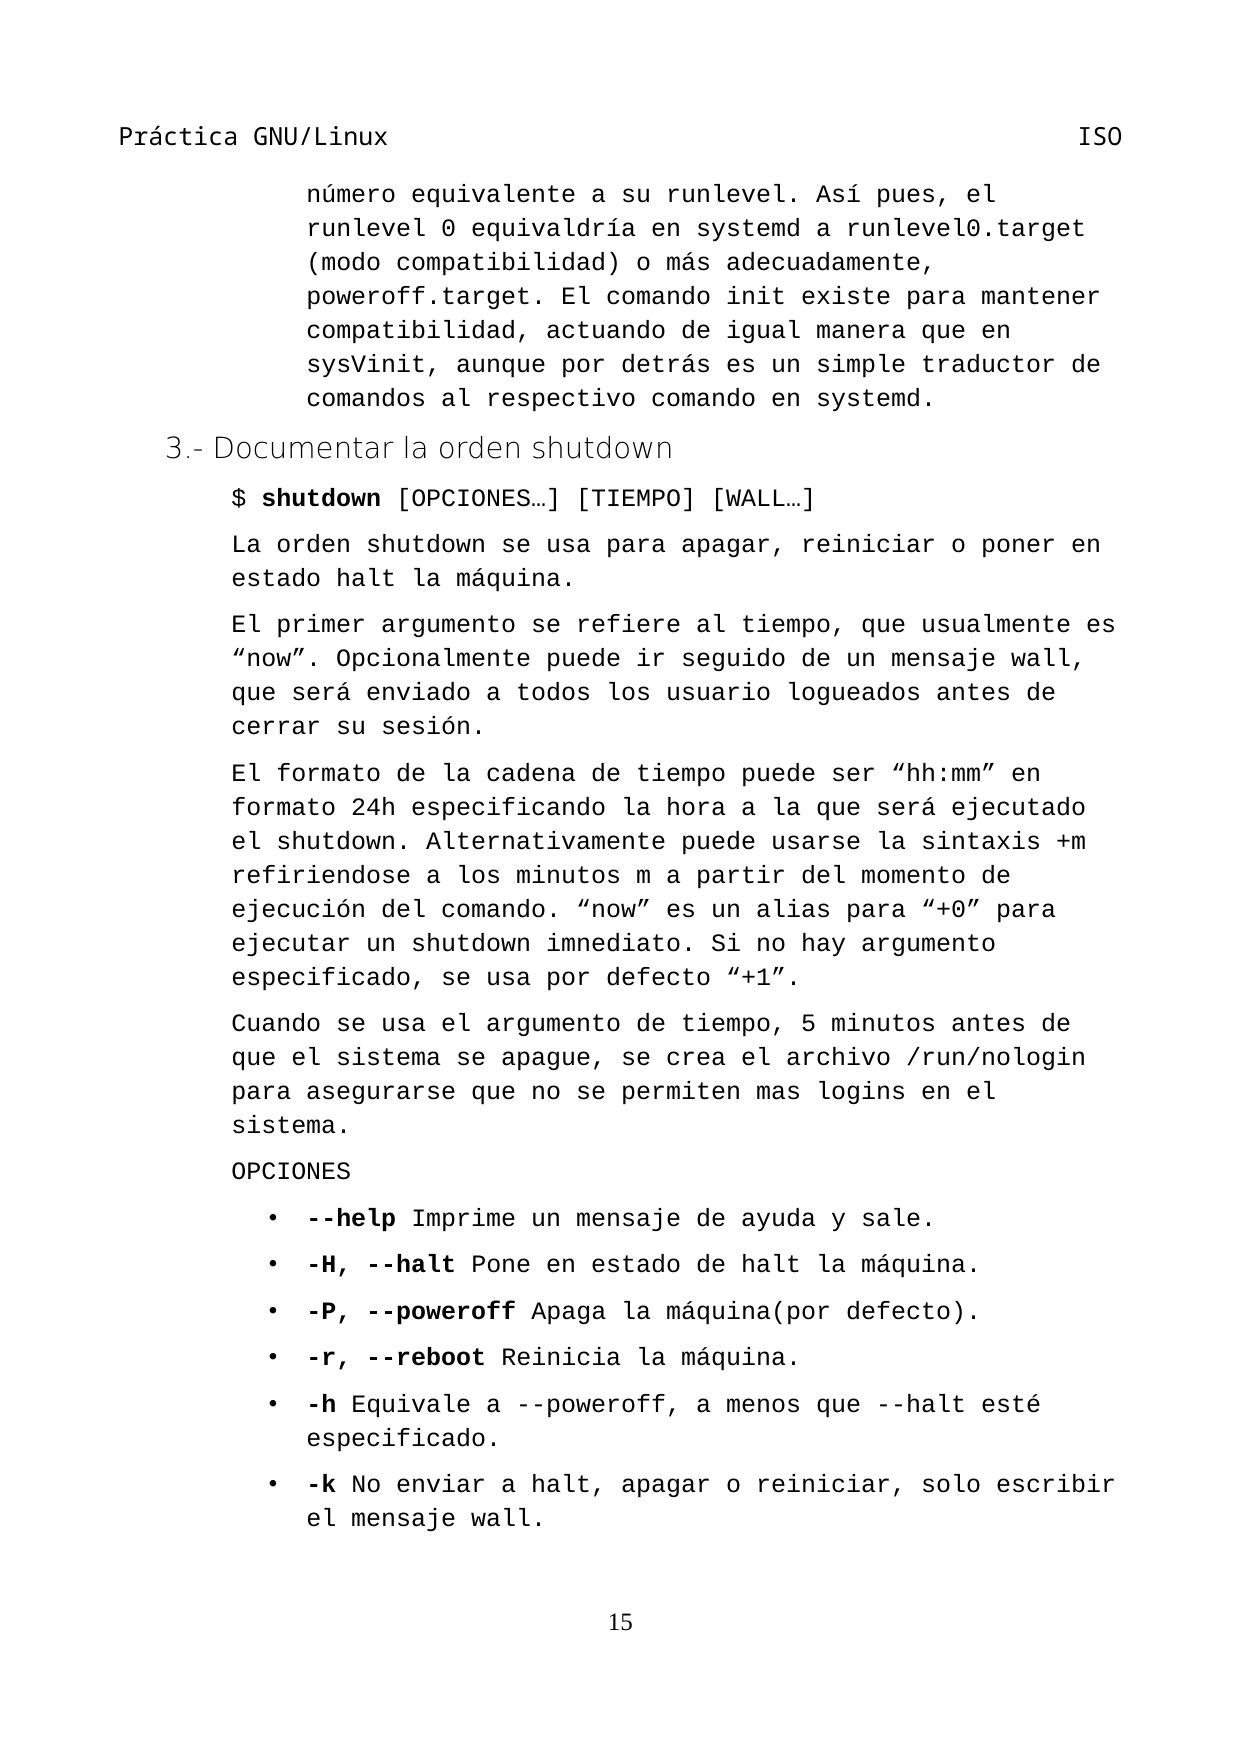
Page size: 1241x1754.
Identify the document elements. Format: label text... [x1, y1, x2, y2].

text El primer argumento se refiere al tiempo, que usualmente es “now”. Opcionalmente puede ir seguido de un mensaje wall, que será enviado a todos los usuario logueados antes de cerrar su sesión. [231, 612, 1122, 742]
text La orden shutdown se usa para apagar, reiniciar o poner en estado halt la máquina. [231, 532, 1122, 594]
list --help Imprime un mensaje de ayuda y sale. [268, 1205, 1122, 1234]
list -P, --poweroff Apaga la máquina(por defecto). [268, 1298, 1122, 1327]
text El formato de la cadena de tiempo puede ser “hh:mm” en formato 24h especificando la hora a la que será ejecutado el shutdown. Alternativamente puede usarse la sintaxis +m refiriendose a los minutos m a partir del momento de ejecución del comando. “now” es un alias para “+0” para ejecutar un shutdown imnediato. Si no hay argumento especificado, se usa por defecto “+1”. [231, 760, 1122, 992]
list -r, --reboot Reinicia la máquina. [268, 1345, 1122, 1373]
list -h Equivale a --poweroff, a menos que --halt esté especificado. [268, 1391, 1122, 1453]
text $ shutdown [OPCIONES…] [TIEMPO] [WALL…] [231, 485, 1122, 513]
text OPCIONES [231, 1159, 1122, 1187]
list número equivalente a su runlevel. Así pues, el runlevel 0 equivaldría en systemd a runlevel0.target (modo compatibilidad) o más adecuadamente, poweroff.target. El comando init existe para mantener compatibilidad, actuando de igual manera que en sysVinit, aunque por detrás es un simple traductor de comandos al respectivo comando en systemd. [268, 182, 1122, 414]
list Documentar la orden shutdown [156, 432, 1122, 466]
list -H, --halt Pone en estado de halt la máquina. [268, 1252, 1122, 1280]
text Cuando se usa el argumento de tiempo, 5 minutos antes de que el sistema se apague, se crea el archivo /run/nologin para asegurarse que no se permiten mas logins en el sistema. [231, 1011, 1122, 1141]
list -k No enviar a halt, apagar o reiniciar, solo escribir el mensaje wall. [268, 1472, 1122, 1534]
